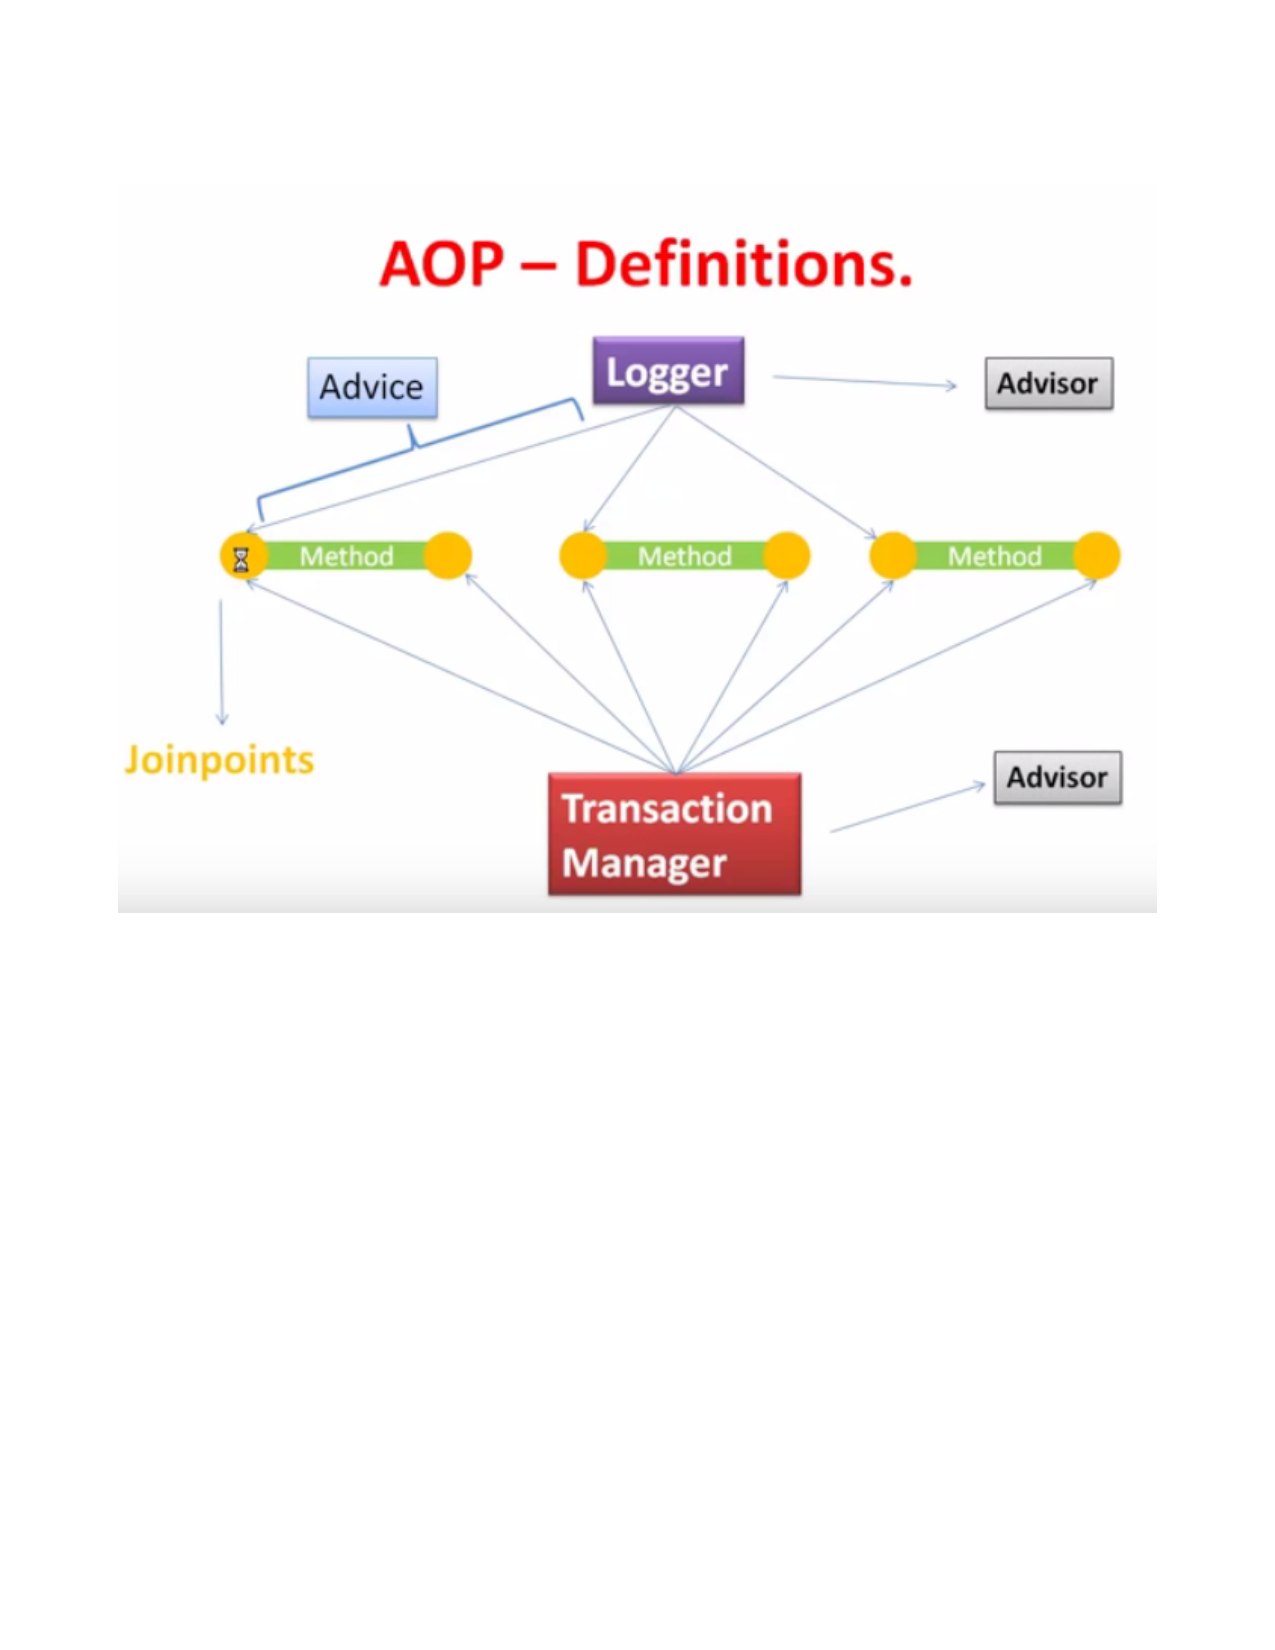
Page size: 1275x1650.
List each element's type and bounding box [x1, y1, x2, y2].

picture [118, 183, 1157, 913]
